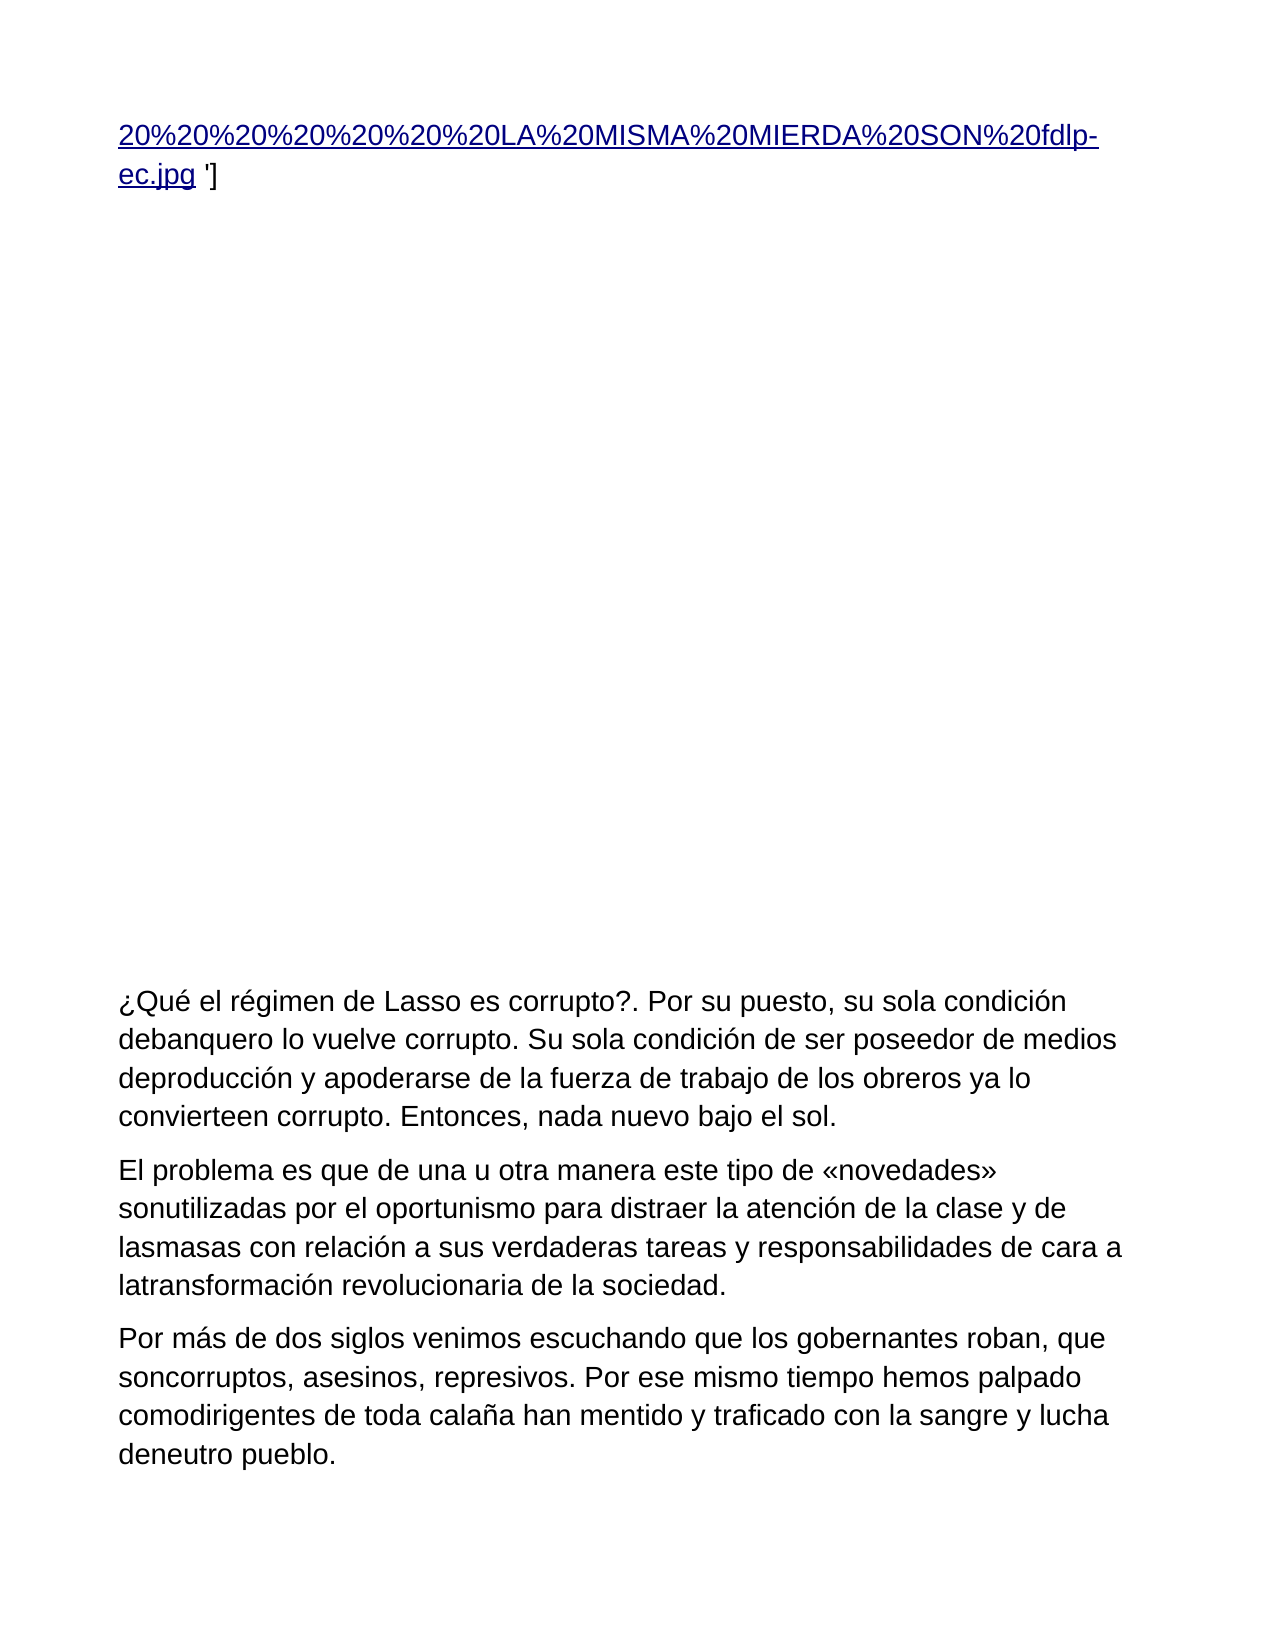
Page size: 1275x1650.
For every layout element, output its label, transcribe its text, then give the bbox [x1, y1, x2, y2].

text Por más de dos siglos venimos escuchando que los gobernantes roban, que soncorruptos, asesinos, represivos. Por ese mismo tiempo hemos palpado comodirigentes de toda calaña han mentido y traficado con la sangre y lucha deneutro pueblo. [118, 1321, 1157, 1470]
text ¿Qué el régimen de Lasso es corrupto?. Por su puesto, su sola condición debanquero lo vuelve corrupto. Su sola condición de ser poseedor de medios deproducción y apoderarse de la fuerza de trabajo de los obreros ya lo convierteen corrupto. Entonces, nada nuevo bajo el sol. [118, 984, 1157, 1133]
text 20%20%20%20%20%20%20LA%20MISMA%20MIERDA%20SON%20fdlp-ec.jpg '] [118, 118, 1157, 190]
text El problema es que de una u otra manera este tipo de «novedades» sonutilizadas por el oportunismo para distraer la atención de la clase y de lasmasas con relación a sus verdaderas tareas y responsabilidades de cara a latransformación revolucionaria de la sociedad. [118, 1152, 1157, 1302]
